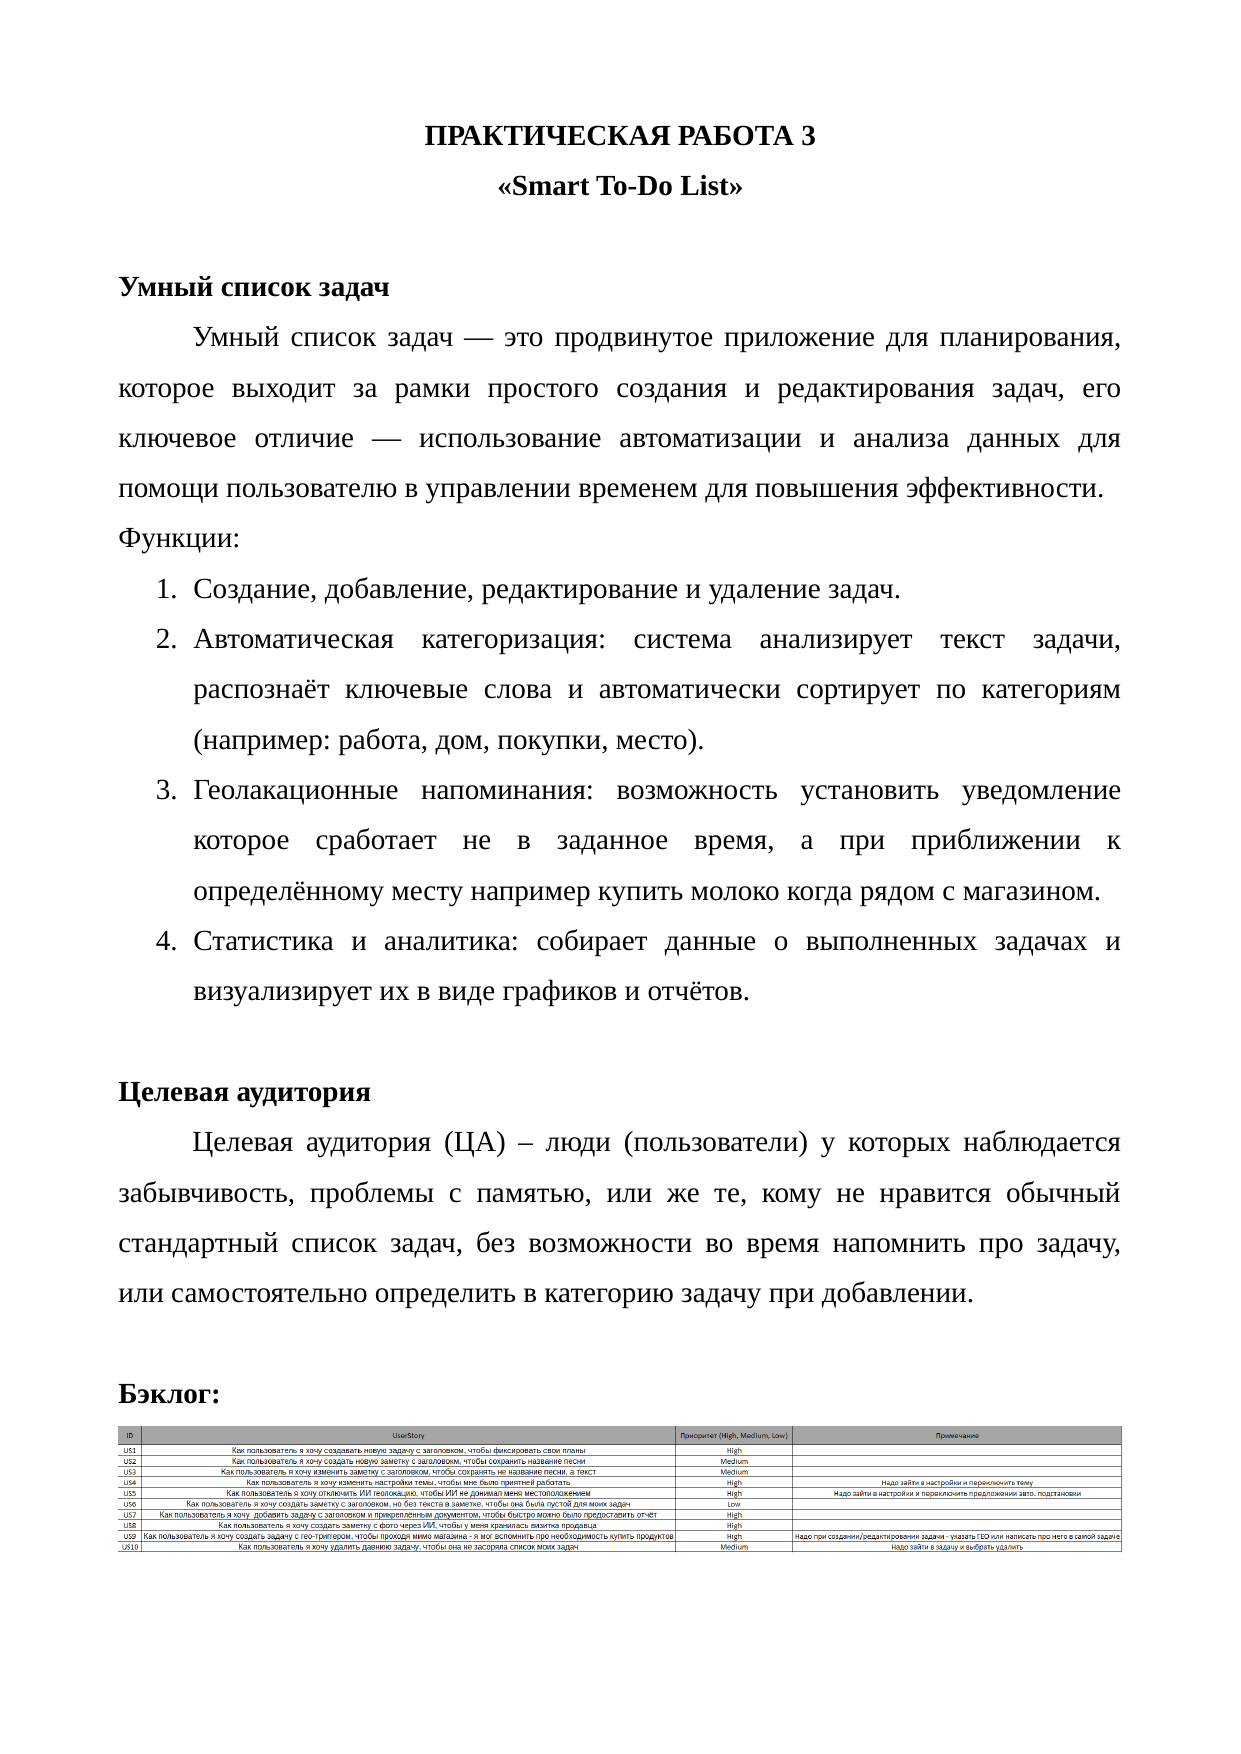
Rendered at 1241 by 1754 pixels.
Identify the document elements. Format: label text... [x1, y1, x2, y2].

list Статистика и аналитика: собирает данные о выполненных задачах и визуализирует их в виде графиков и отчётов. [156, 923, 1122, 1007]
text «Smart To-Do List» [118, 168, 1122, 202]
text Функции: [118, 521, 1122, 554]
text Умный список задач — это продвинутое приложение для планирования, которое выходит за рамки простого создания и редактирования задач, его ключевое отличие — использование автоматизации и анализа данных для помощи пользователю в управлении временем для повышения эффективности. [118, 319, 1122, 504]
text Целевая аудитория [118, 1074, 1122, 1108]
text Бэклог: [118, 1376, 1122, 1409]
picture [118, 1426, 1123, 1554]
list Создание, добавление, редактирование и удаление задач. [156, 571, 1122, 604]
text Умный список задач [118, 269, 1122, 303]
text Целевая аудитория (ЦА) – люди (пользователи) у которых наблюдается забывчивость, проблемы с памятью, или же те, кому не нравится обычный стандартный список задач, без возможности во время напомнить про задачу, или самостоятельно определить в категорию задачу при добавлении. [118, 1124, 1122, 1309]
list Геолакационные напоминания: возможность установить уведомление которое сработает не в заданное время, а при приближении к определённому месту например купить молоко когда рядом с магазином. [156, 772, 1122, 906]
list Автоматическая категоризация: система анализирует текст задачи, распознаёт ключевые слова и автоматически сортирует по категориям (например: работа, дом, покупки, место). [156, 621, 1122, 755]
text ПРАКТИЧЕСКАЯ РАБОТА 3 [118, 118, 1122, 152]
